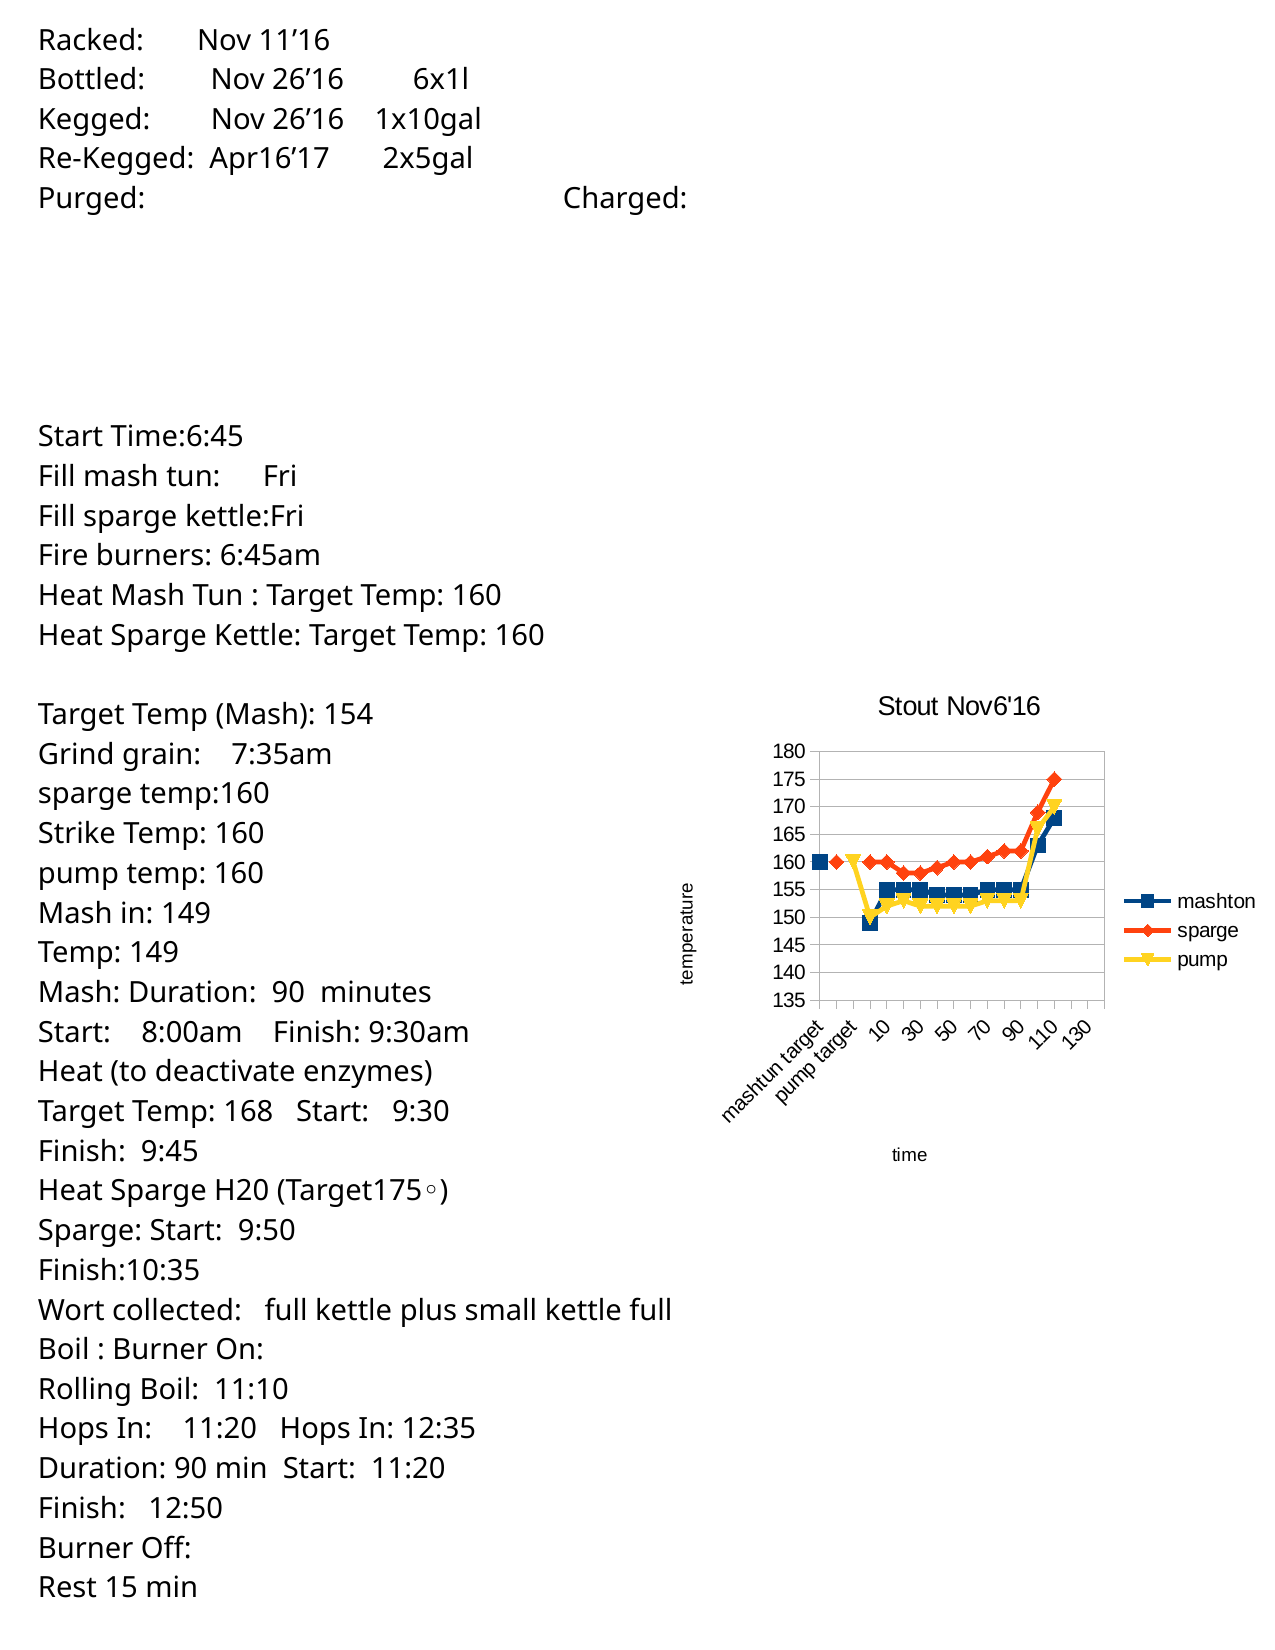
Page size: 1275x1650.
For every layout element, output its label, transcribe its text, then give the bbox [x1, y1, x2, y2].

text [820, 852, 983, 861]
text Target Temp: 168 Start: 9:30 [38, 1090, 1237, 1130]
text Wort collected: full kettle plus small kettle full [38, 1289, 1237, 1328]
text Start: 8:00am Finish: 9:30am [38, 1011, 1237, 1051]
text Start Time:6:45 [38, 416, 1237, 455]
text [857, 862, 1027, 889]
text [820, 862, 858, 889]
text Mash in: 149 [38, 892, 819, 932]
text Heat Mash Tun : Target Temp: 160 [38, 574, 1237, 614]
text Target Temp (Mash): 154 [38, 693, 1237, 733]
text Temp: 149 [38, 932, 819, 971]
text pump temp: 160 [38, 852, 819, 892]
text Rest 15 min [38, 1567, 1237, 1606]
text Purged: Charged: [38, 177, 1237, 217]
text Mash in: 149 [878, 892, 1104, 917]
text Mash in: 149 [820, 892, 864, 917]
text [820, 807, 1034, 812]
text [1105, 852, 1237, 892]
text Racked: Nov 11’16 [38, 19, 1237, 58]
text [1035, 852, 1104, 861]
text Temp: 149 [820, 945, 1104, 971]
text Re-Kegged: Apr16’17 2x5gal [38, 138, 1237, 177]
text Mash: Duration: 90 minutes [38, 971, 1237, 1011]
text Finish: 9:45 [38, 1130, 1237, 1170]
text Fill mash tun: Fri [38, 455, 1237, 495]
text Mash in: 149 [820, 918, 1104, 932]
text Temp: 149 [1105, 932, 1237, 971]
text Boil : Burner On: [38, 1328, 1237, 1368]
text Sparge: Start: 9:50 [38, 1209, 1237, 1249]
text [820, 835, 1024, 852]
text [820, 773, 1052, 779]
text Finish:10:35 [38, 1249, 1237, 1289]
text [1048, 812, 1104, 834]
text [1105, 773, 1237, 812]
text Duration: 90 min Start: 11:20 [38, 1447, 1237, 1487]
text Heat Sparge Kettle: Target Temp: 160 [38, 614, 1237, 654]
text Kegged: Nov 26’16 1x10gal [38, 98, 1237, 138]
text Finish: 12:50 [38, 1487, 1237, 1527]
text Mash in: 149 [1105, 892, 1237, 932]
text Heat Sparge H20 (Target175◦) [38, 1170, 1237, 1209]
text [992, 852, 1029, 861]
text [1028, 862, 1104, 889]
text sparge temp:160 [38, 773, 819, 812]
text [820, 780, 1049, 806]
text [820, 812, 1032, 834]
text Hops In: 11:20 Hops In: 12:35 [38, 1408, 1237, 1447]
text [1046, 835, 1104, 852]
text [1105, 812, 1237, 852]
text Grind grain: 7:35am [38, 733, 1237, 773]
text Strike Temp: 160 [38, 812, 819, 852]
text Bottled: Nov 26’16 6x1l [38, 58, 1237, 98]
text Fill sparge kettle:Fri [38, 495, 1237, 535]
text Rolling Boil: 11:10 [38, 1368, 1237, 1408]
text Heat (to deactivate enzymes) [38, 1051, 1237, 1090]
text Temp: 149 [820, 932, 1104, 944]
text [1048, 780, 1104, 806]
text Fire burners: 6:45am [38, 535, 1237, 574]
text Burner Off: [38, 1527, 1237, 1567]
